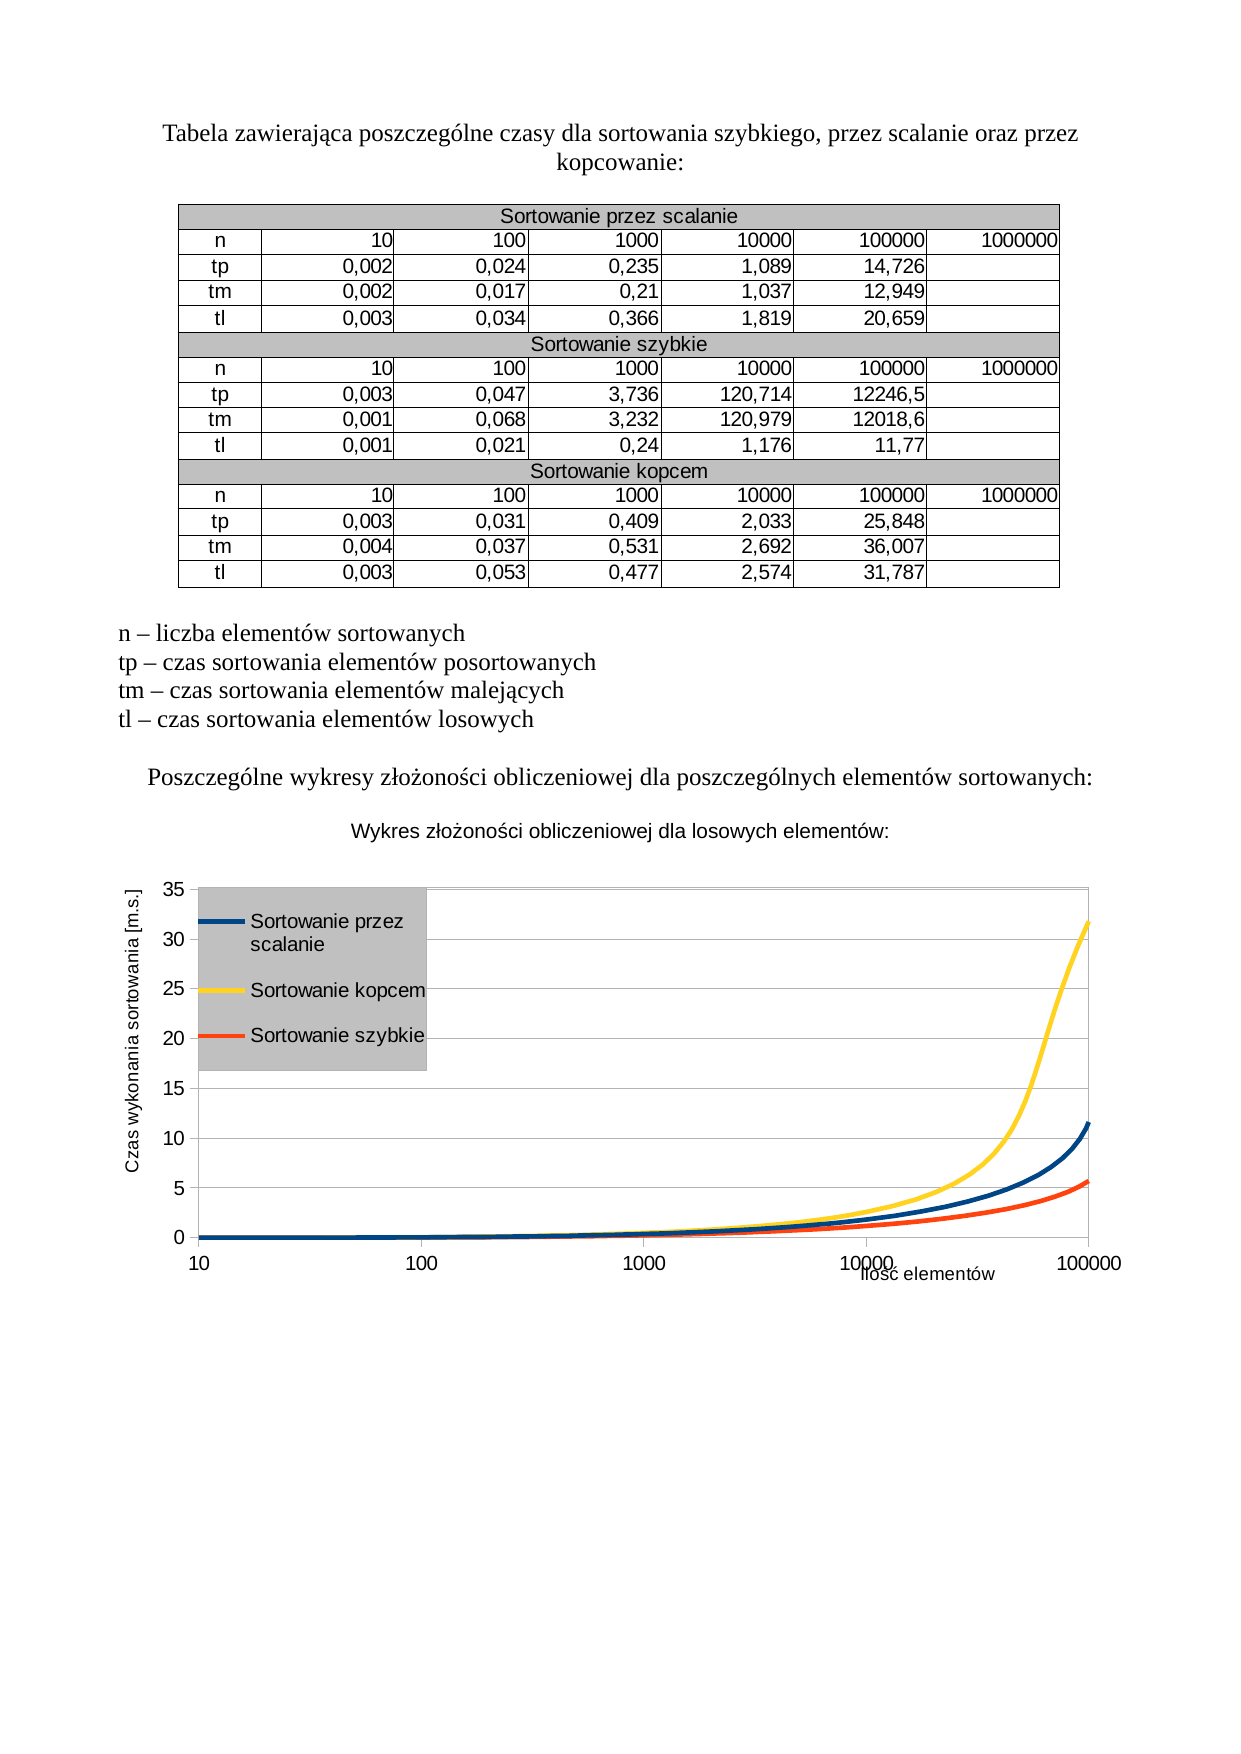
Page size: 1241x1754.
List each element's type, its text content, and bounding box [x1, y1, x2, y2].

text Wykres złożoności obliczeniowej dla losowych elementów: [118, 819, 1122, 843]
text Tabela zawierająca poszczególne czasy dla sortowania szybkiego, przez scalanie oraz przez kopcowanie: [118, 118, 1122, 176]
text tl – czas sortowania elementów losowych [118, 704, 1122, 733]
text tm – czas sortowania elementów malejących [118, 676, 1122, 704]
text n – liczba elementów sortowanych [118, 618, 1122, 647]
text tp – czas sortowania elementów posortowanych [118, 647, 1122, 676]
text Poszczególne wykresy złożoności obliczeniowej dla poszczególnych elementów sortowanych: [118, 762, 1122, 791]
